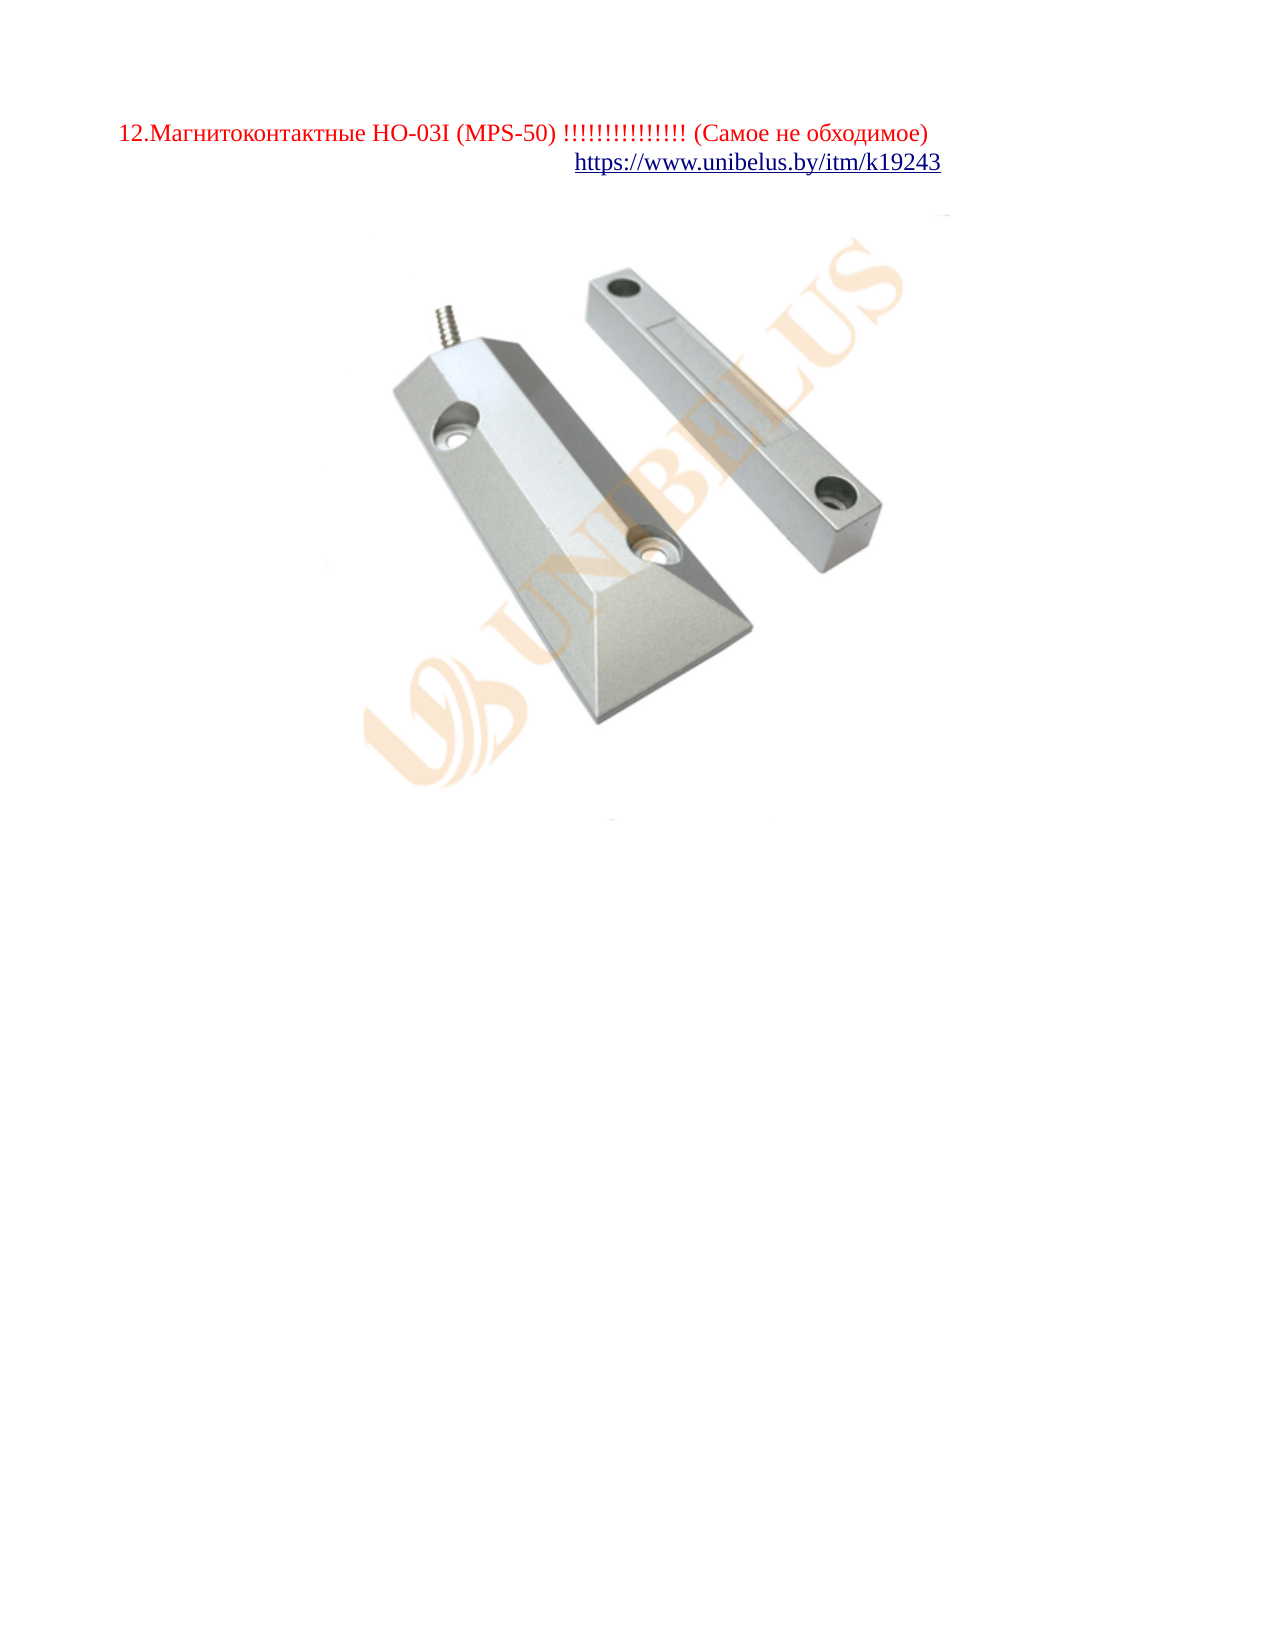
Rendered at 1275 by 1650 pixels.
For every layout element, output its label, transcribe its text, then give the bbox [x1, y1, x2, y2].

text https://www.unibelus.by/itm/k19243 [118, 147, 1157, 176]
picture [325, 204, 951, 830]
text 12.Магнитоконтактные HO-03I (MPS-50) !!!!!!!!!!!!!!! (Самое не обходимое) [118, 118, 1157, 147]
